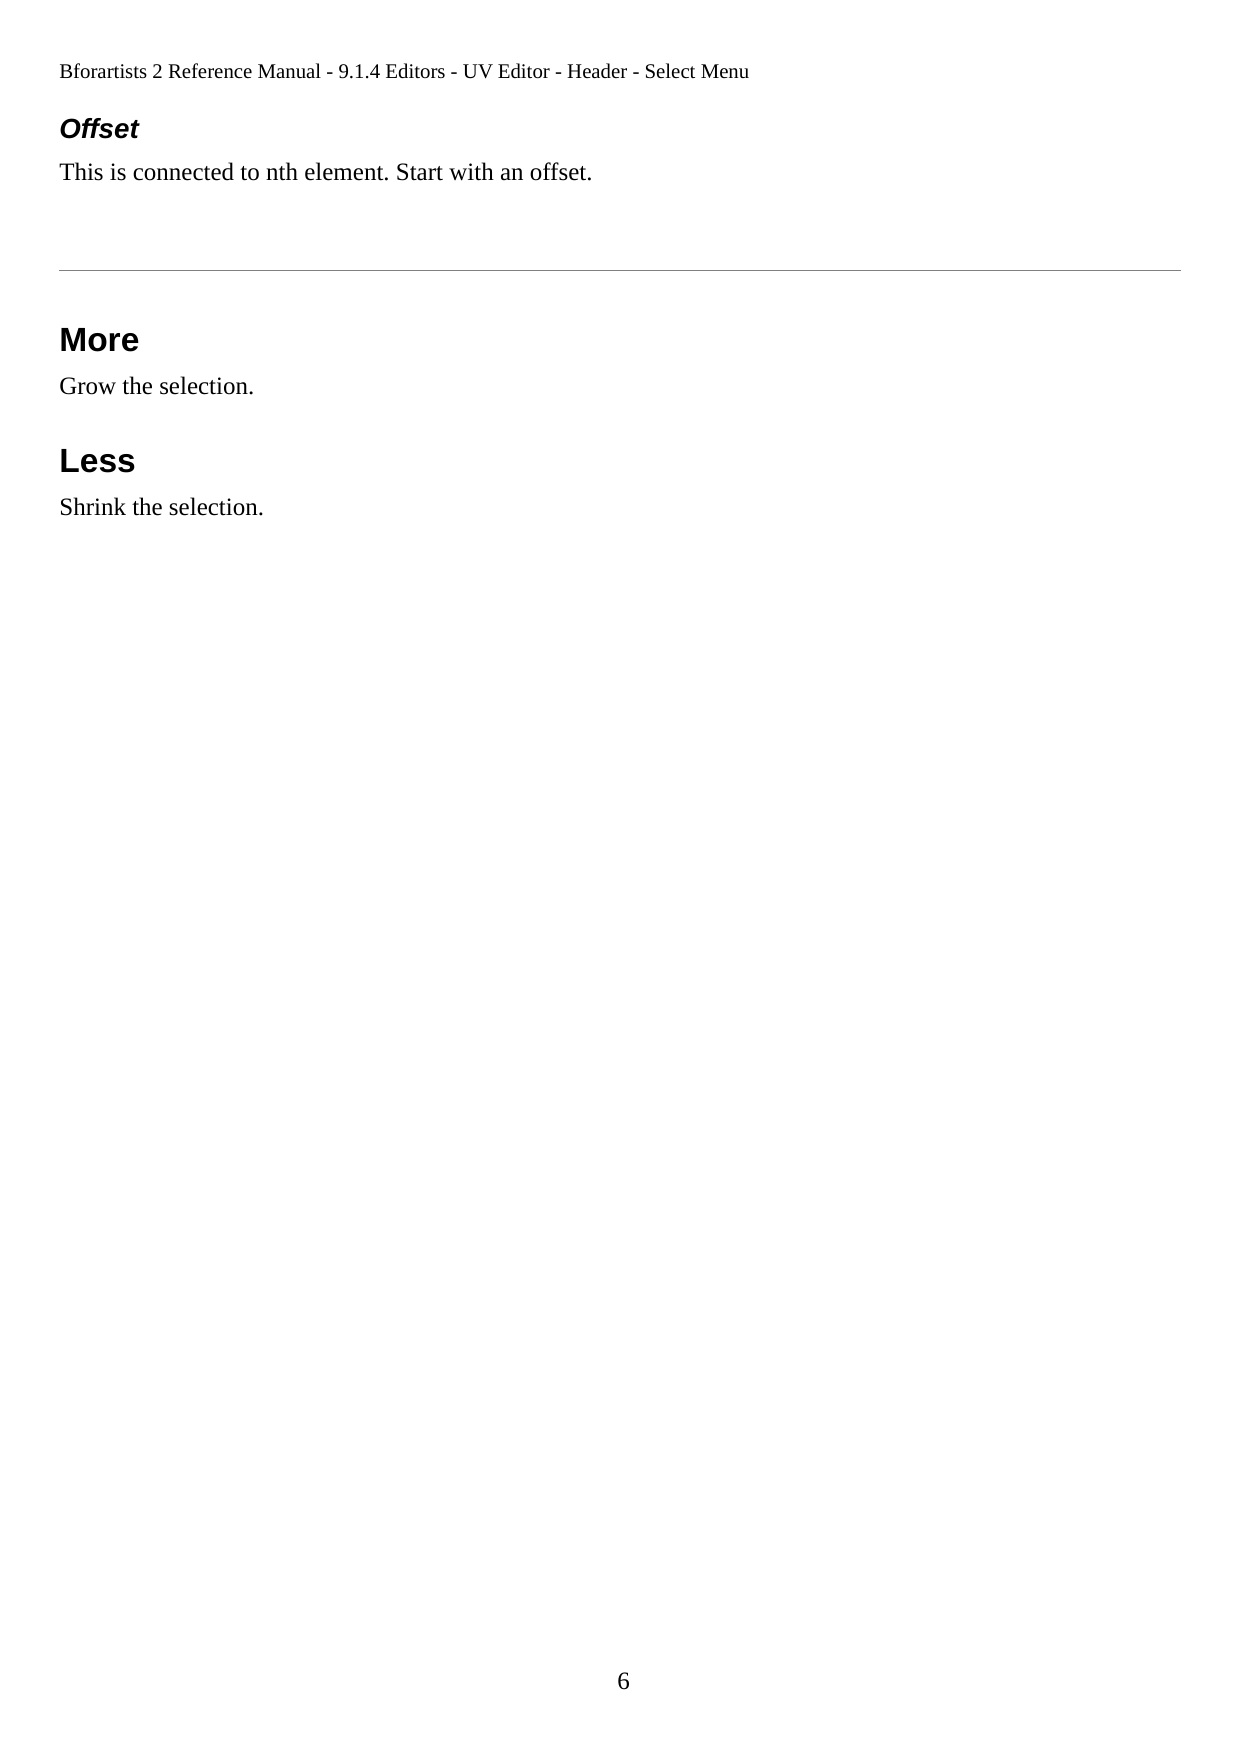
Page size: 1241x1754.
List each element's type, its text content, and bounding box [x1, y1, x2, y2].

text Shrink the selection. [59, 492, 1181, 521]
text Grow the selection. [59, 371, 1181, 400]
subtitle Offset [59, 113, 1181, 144]
text This is connected to nth element. Start with an offset. [59, 157, 1181, 186]
subtitle More [59, 320, 1181, 359]
subtitle Less [59, 441, 1181, 480]
